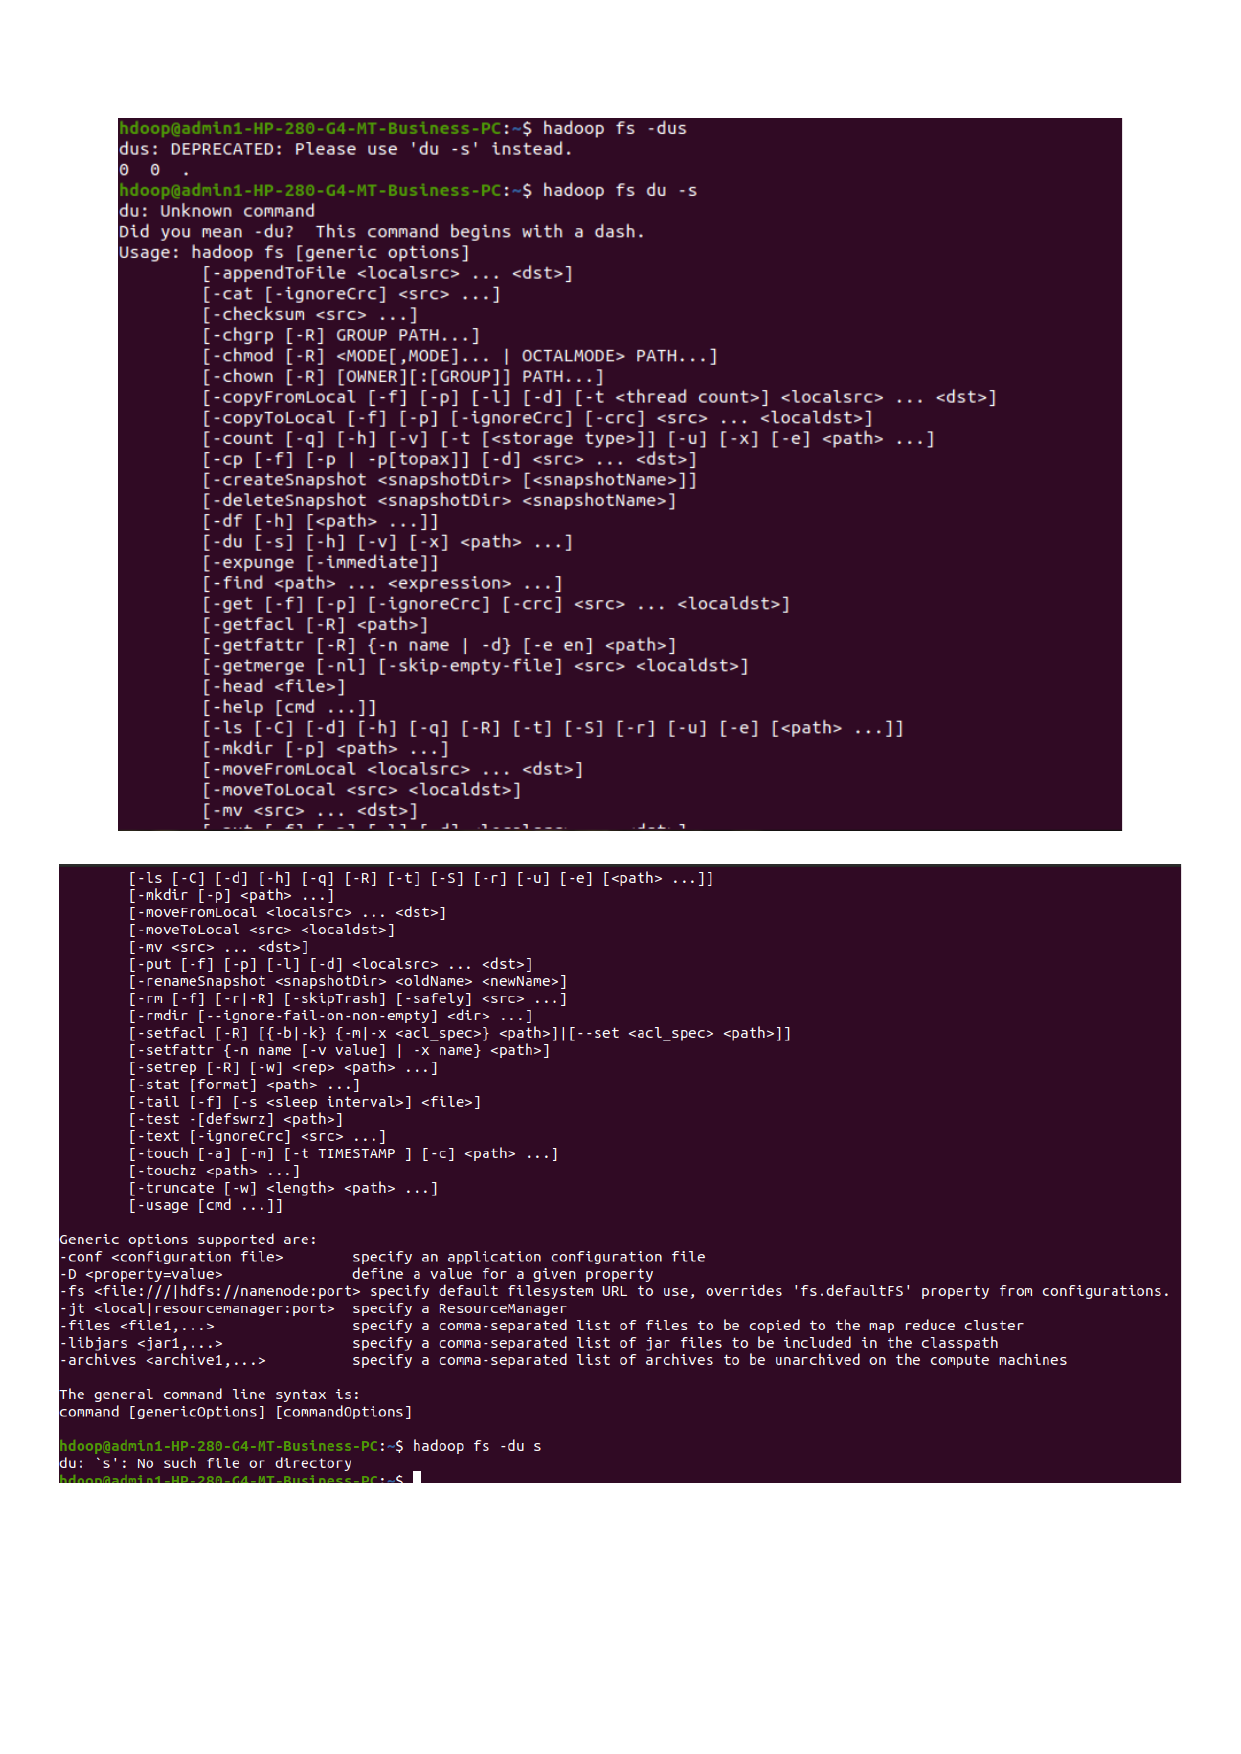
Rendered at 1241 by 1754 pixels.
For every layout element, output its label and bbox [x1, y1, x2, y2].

picture [59, 864, 1182, 1483]
picture [118, 118, 1123, 831]
